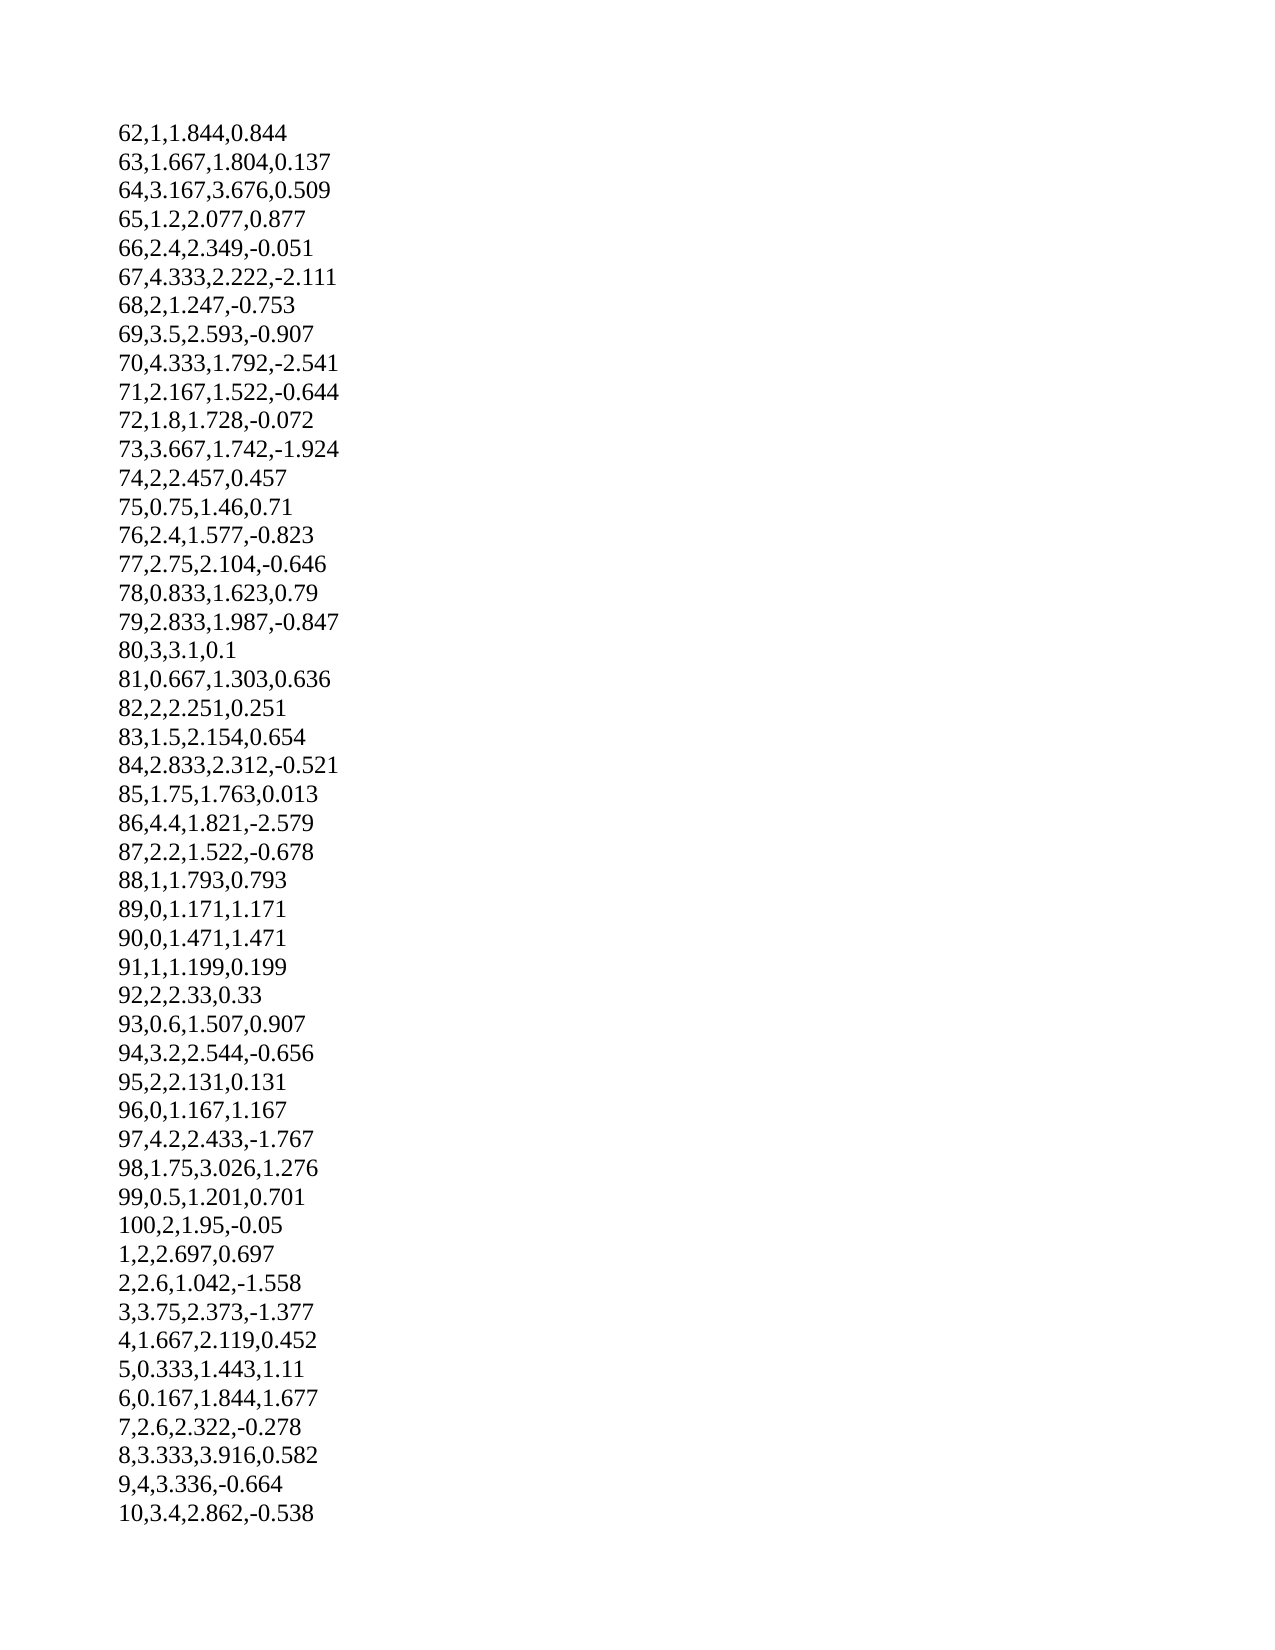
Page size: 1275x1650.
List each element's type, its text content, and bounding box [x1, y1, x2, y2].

text 93,0.6,1.507,0.907 [118, 1009, 1157, 1038]
text 86,4.4,1.821,-2.579 [118, 808, 1157, 837]
text 83,1.5,2.154,0.654 [118, 722, 1157, 751]
text 9,4,3.336,-0.664 [118, 1469, 1157, 1498]
text 85,1.75,1.763,0.013 [118, 779, 1157, 808]
text 87,2.2,1.522,-0.678 [118, 837, 1157, 866]
text 80,3,3.1,0.1 [118, 636, 1157, 664]
text 69,3.5,2.593,-0.907 [118, 319, 1157, 348]
text 8,3.333,3.916,0.582 [118, 1441, 1157, 1469]
text 2,2.6,1.042,-1.558 [118, 1268, 1157, 1297]
text 90,0,1.471,1.471 [118, 923, 1157, 952]
text 92,2,2.33,0.33 [118, 981, 1157, 1009]
text 91,1,1.199,0.199 [118, 952, 1157, 981]
text 98,1.75,3.026,1.276 [118, 1153, 1157, 1182]
text 62,1,1.844,0.844 [118, 118, 1157, 147]
text 78,0.833,1.623,0.79 [118, 578, 1157, 607]
text 96,0,1.167,1.167 [118, 1096, 1157, 1124]
text 5,0.333,1.443,1.11 [118, 1354, 1157, 1383]
text 6,0.167,1.844,1.677 [118, 1383, 1157, 1412]
text 76,2.4,1.577,-0.823 [118, 521, 1157, 549]
text 72,1.8,1.728,-0.072 [118, 406, 1157, 434]
text 79,2.833,1.987,-0.847 [118, 607, 1157, 636]
text 10,3.4,2.862,-0.538 [118, 1498, 1157, 1527]
text 1,2,2.697,0.697 [118, 1239, 1157, 1268]
text 66,2.4,2.349,-0.051 [118, 233, 1157, 262]
text 84,2.833,2.312,-0.521 [118, 751, 1157, 779]
text 74,2,2.457,0.457 [118, 463, 1157, 492]
text 71,2.167,1.522,-0.644 [118, 377, 1157, 406]
text 88,1,1.793,0.793 [118, 866, 1157, 894]
text 99,0.5,1.201,0.701 [118, 1182, 1157, 1211]
text 82,2,2.251,0.251 [118, 693, 1157, 722]
text 89,0,1.171,1.171 [118, 894, 1157, 923]
text 73,3.667,1.742,-1.924 [118, 434, 1157, 463]
text 100,2,1.95,-0.05 [118, 1211, 1157, 1239]
text 95,2,2.131,0.131 [118, 1067, 1157, 1096]
text 75,0.75,1.46,0.71 [118, 492, 1157, 521]
text 63,1.667,1.804,0.137 [118, 147, 1157, 176]
text 68,2,1.247,-0.753 [118, 291, 1157, 319]
text 64,3.167,3.676,0.509 [118, 176, 1157, 204]
text 97,4.2,2.433,-1.767 [118, 1124, 1157, 1153]
text 77,2.75,2.104,-0.646 [118, 549, 1157, 578]
text 81,0.667,1.303,0.636 [118, 664, 1157, 693]
text 4,1.667,2.119,0.452 [118, 1326, 1157, 1354]
text 7,2.6,2.322,-0.278 [118, 1412, 1157, 1441]
text 3,3.75,2.373,-1.377 [118, 1297, 1157, 1326]
text 67,4.333,2.222,-2.111 [118, 262, 1157, 291]
text 70,4.333,1.792,-2.541 [118, 348, 1157, 377]
text 94,3.2,2.544,-0.656 [118, 1038, 1157, 1067]
text 65,1.2,2.077,0.877 [118, 204, 1157, 233]
